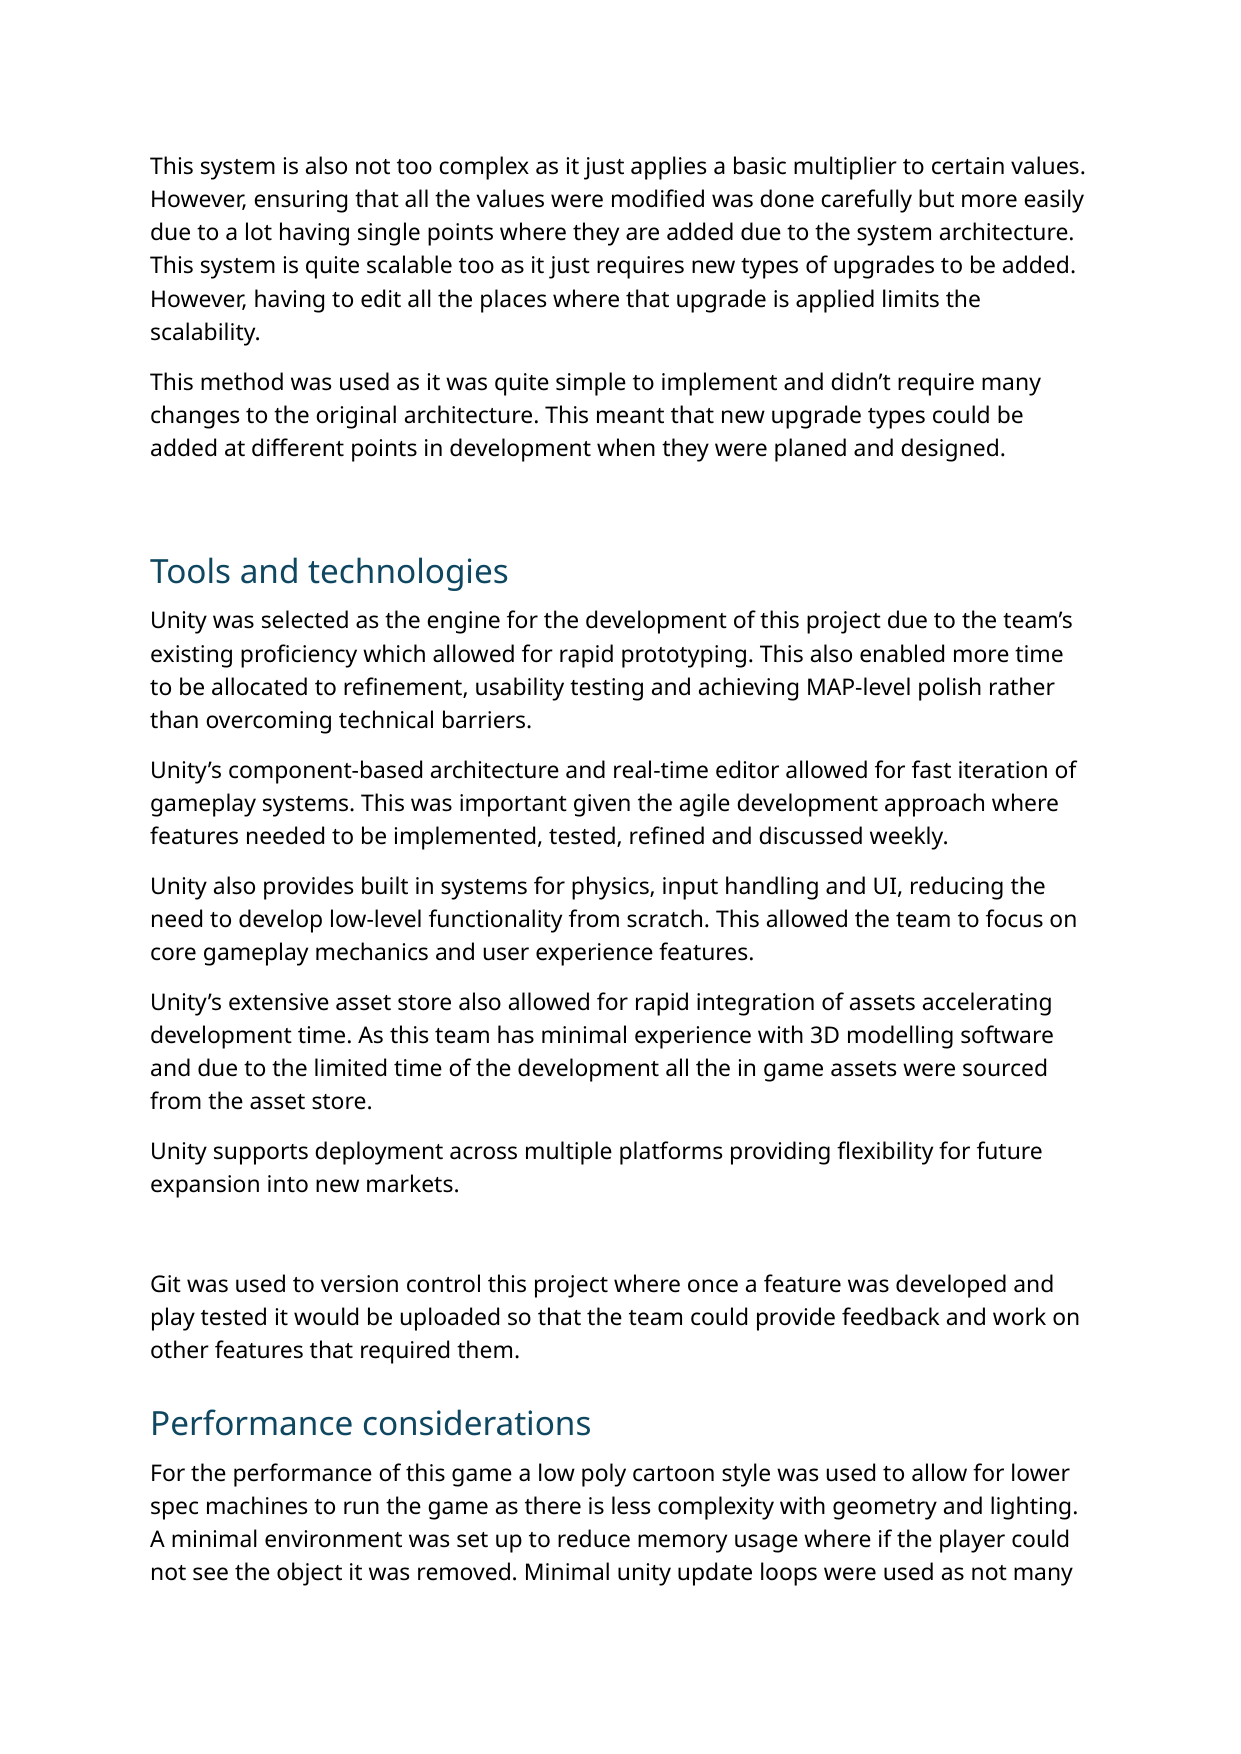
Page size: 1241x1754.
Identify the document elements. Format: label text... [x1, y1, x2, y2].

subtitle Tools and technologies [150, 548, 1090, 593]
text Unity supports deployment across multiple platforms providing flexibility for future expansion into new markets. [150, 1135, 1090, 1199]
text This method was used as it was quite simple to implement and didn’t require many changes to the original architecture. This meant that new upgrade types could be added at different points in development when they were planed and designed. [150, 365, 1090, 463]
text For the performance of this game a low poly cartoon style was used to allow for lower spec machines to run the game as there is less complexity with geometry and lighting. A minimal environment was set up to reduce memory usage where if the player could not see the object it was removed. Minimal unity update loops were used as not many [150, 1457, 1090, 1587]
text Unity’s component-based architecture and real-time editor allowed for fast iteration of gameplay systems. This was important given the agile development approach where features needed to be implemented, tested, refined and discussed weekly. [150, 753, 1090, 851]
text Unity was selected as the engine for the development of this project due to the team’s existing proficiency which allowed for rapid prototyping. This also enabled more time to be allocated to refinement, usability testing and achieving MAP-level polish rather than overcoming technical barriers. [150, 604, 1090, 735]
text Unity’s extensive asset store also allowed for rapid integration of assets accelerating development time. As this team has minimal experience with 3D modelling software and due to the limited time of the development all the in game assets were sourced from the asset store. [150, 986, 1090, 1116]
subtitle Performance considerations [150, 1400, 1090, 1446]
text Git was used to version control this project where once a feature was developed and play tested it would be uploaded so that the team could provide feedback and work on other features that required them. [150, 1267, 1090, 1365]
text Unity also provides built in systems for physics, input handling and UI, reducing the need to develop low-level functionality from scratch. This allowed the team to focus on core gameplay mechanics and user experience features. [150, 869, 1090, 967]
text This system is also not too complex as it just applies a basic multiplier to certain values. However, ensuring that all the values were modified was done carefully but more easily due to a lot having single points where they are added due to the system architecture. This system is quite scalable too as it just requires new types of upgrades to be added. However, having to edit all the places where that upgrade is applied limits the scalability. [150, 150, 1090, 347]
